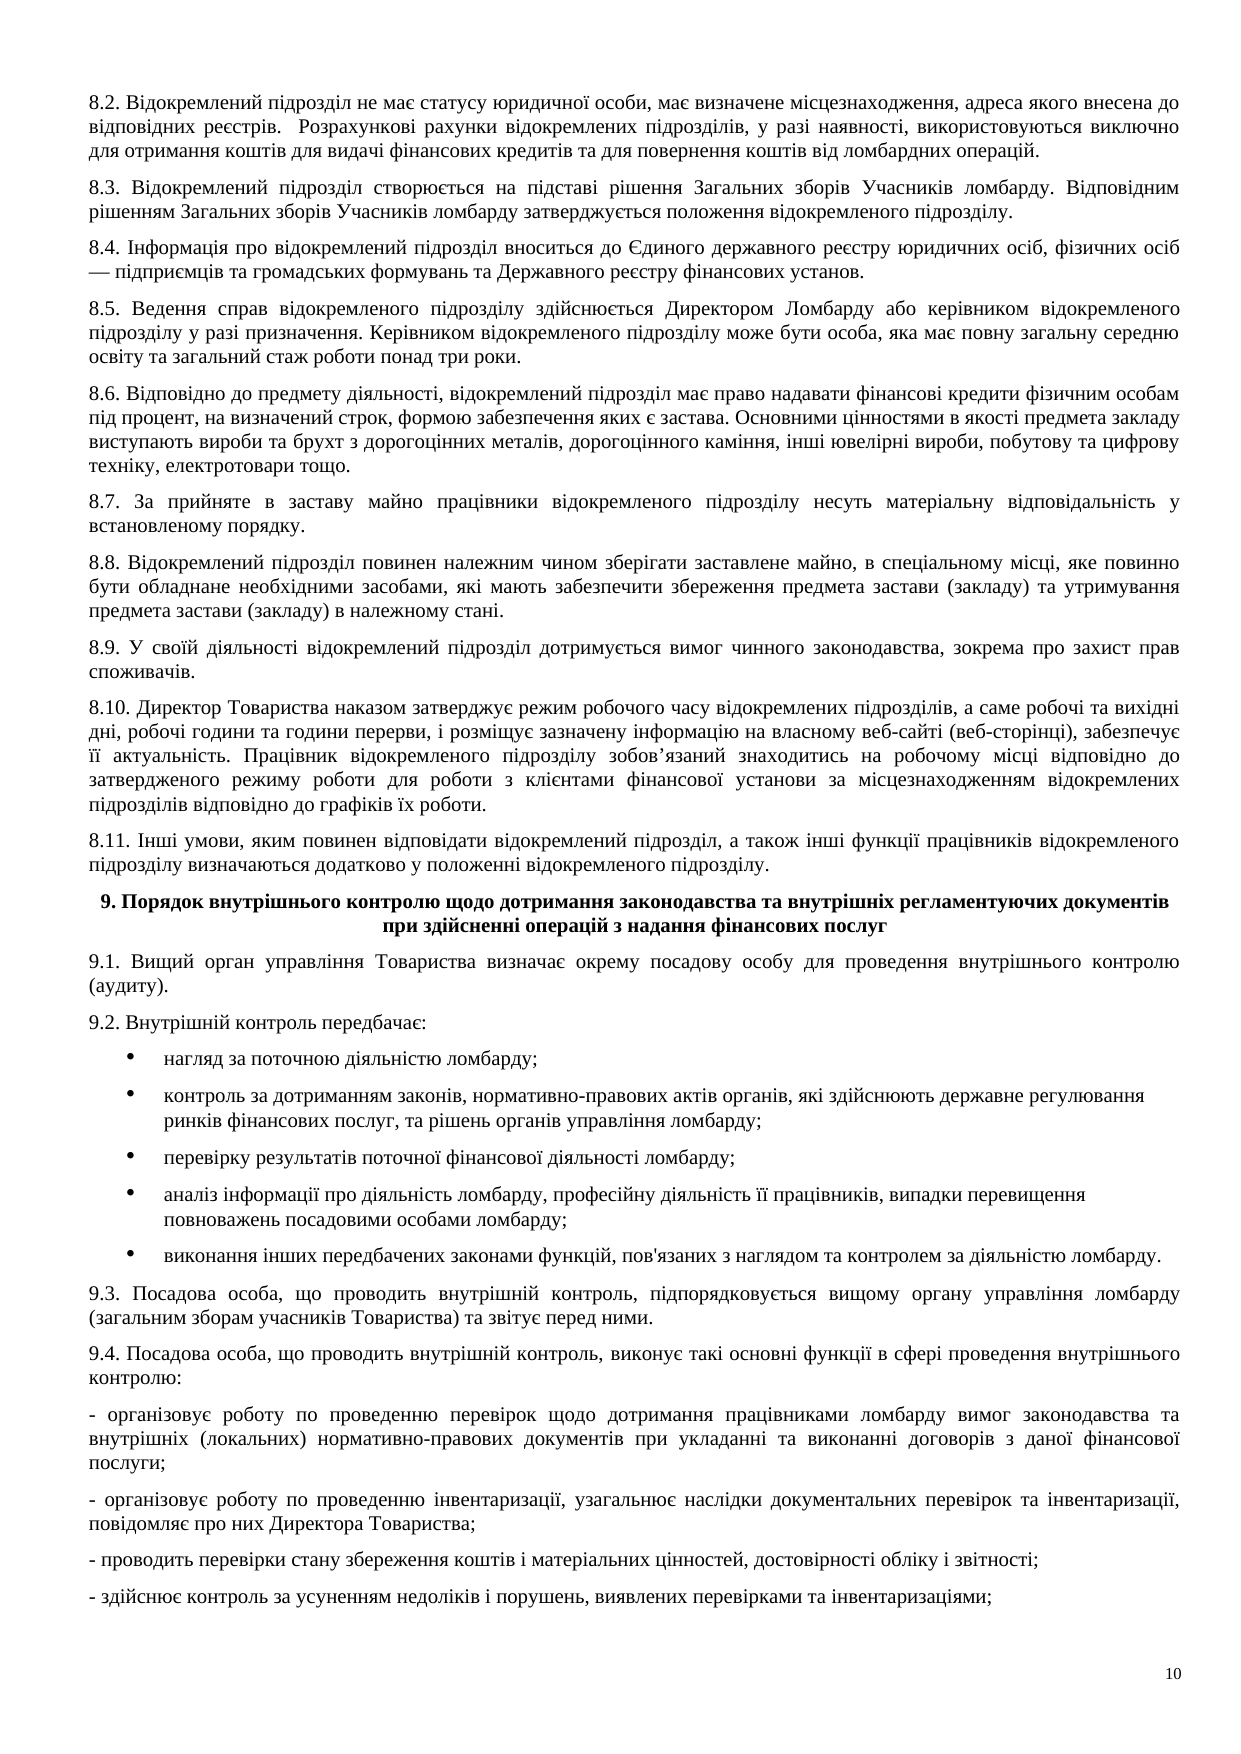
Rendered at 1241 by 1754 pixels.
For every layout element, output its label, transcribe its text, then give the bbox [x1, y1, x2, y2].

list 9.2. Внутрішній контроль передбачає: [89, 1010, 1181, 1034]
list нагляд за поточною діяльністю ломбарду; [126, 1046, 1181, 1071]
list 9.1. Вищий орган управління Товариства визначає окрему посадову особу для проведення внутрішнього контролю (аудиту). [89, 949, 1181, 997]
text 9.4. Посадова особа, що проводить внутрішній контроль, виконує такі основні функції в сфері проведення внутрішнього контролю: [89, 1341, 1181, 1389]
list 8.7. За прийняте в заставу майно працівники відокремленого підрозділу несуть матеріальну відповідальність у встановленому порядку. [89, 489, 1181, 537]
list аналіз інформації про діяльність ломбарду, професійну діяльність її працівників, випадки перевищення повноважень посадовими особами ломбарду; [126, 1182, 1181, 1231]
list - здійснює контроль за усуненням недоліків і порушень, виявлених перевірками та інвентаризаціями; [89, 1584, 1181, 1608]
list 8.8. Відокремлений підрозділ повинен належним чином зберігати заставлене майно, в спеціальному місці, яке повинно бути обладнане необхідними засобами, які мають забезпечити збереження предмета застави (закладу) та утримування предмета застави (закладу) в належному стані. [89, 550, 1181, 622]
list перевірку результатів поточної фінансової діяльності ломбарду; [126, 1145, 1181, 1170]
list 8.10. Директор Товариства наказом затверджує режим робочого часу відокремлених підрозділів, а саме робочі та вихідні дні, робочі години та години перерви, і розміщує зазначену інформацію на власному веб-сайті (веб-сторінці), забезпечує її актуальність. Працівник відокремленого підрозділу зобов’язаний знаходитись на робочому місці відповідно до затвердженого режиму роботи для роботи з клієнтами фінансової установи за місцезнаходженням відокремлених підрозділів відповідно до графіків їх роботи. [89, 695, 1181, 816]
list виконання інших передбачених законами функцій, пов'язаних з наглядом та контролем за діяльністю ломбарду. [126, 1243, 1181, 1268]
list 8.2. Відокремлений підрозділ не має статусу юридичної особи, має визначене місцезнаходження, адреса якого внесена до відповідних реєстрів. Розрахункові рахунки відокремлених підрозділів, у разі наявності, використовуються виключно для отримання коштів для видачі фінансових кредитів та для повернення коштів від ломбардних операцій. [89, 90, 1181, 162]
list контроль за дотриманням законів, нормативно-правових актів органів, які здійснюють державне регулювання ринків фінансових послуг, та рішень органів управління ломбарду; [126, 1083, 1181, 1132]
list - організовує роботу по проведенню перевірок щодо дотримання працівниками ломбарду вимог законодавства та внутрішніх (локальних) нормативно-правових документів при укладанні та виконанні договорів з даної фінансової послуги; [89, 1402, 1181, 1474]
list 8.5. Ведення справ відокремленого підрозділу здійснюється Директором Ломбарду або керівником відокремленого підрозділу у разі призначення. Керівником відокремленого підрозділу може бути особа, яка має повну загальну середню освіту та загальний стаж роботи понад три роки. [89, 296, 1181, 368]
list 8.11. Інші умови, яким повинен відповідати відокремлений підрозділ, а також інші функції працівників відокремленого підрозділу визначаються додатково у положенні відокремленого підрозділу. [89, 828, 1181, 876]
text 9.3. Посадова особа, що проводить внутрішній контроль, підпорядковується вищому органу управління ломбарду (загальним зборам учасників Товариства) та звітує перед ними. [89, 1281, 1181, 1329]
list 9. Порядок внутрішнього контролю щодо дотримання законодавства та внутрішніх регламентуючих документів при здійсненні операцій з надання фінансових послуг [89, 889, 1181, 937]
list 8.3. Відокремлений підрозділ створюється на підставі рішення Загальних зборів Учасників ломбарду. Відповідним рішенням Загальних зборів Учасників ломбарду затверджується положення відокремленого підрозділу. [89, 174, 1181, 223]
list 8.9. У своїй діяльності відокремлений підрозділ дотримується вимог чинного законодавства, зокрема про захист прав споживачів. [89, 634, 1181, 683]
list 8.4. Інформація про відокремлений підрозділ вноситься до Єдиного державного реєстру юридичних осіб, фізичних осіб — підприємців та громадських формувань та Державного реєстру фінансових установ. [89, 235, 1181, 283]
list - проводить перевірки стану збереження коштів і матеріальних цінностей, достовірності обліку і звітності; [89, 1547, 1181, 1571]
list - організовує роботу по проведенню інвентаризації, узагальнює наслідки документальних перевірок та інвентаризації, повідомляє про них Директора Товариства; [89, 1487, 1181, 1535]
list 8.6. Відповідно до предмету діяльності, відокремлений підрозділ має право надавати фінансові кредити фізичним особам під процент, на визначений строк, формою забезпечення яких є застава. Основними цінностями в якості предмета закладу виступають вироби та брухт з дорогоцінних металів, дорогоцінного каміння, інші ювелірні вироби, побутову та цифрову техніку, електротовари тощо. [89, 381, 1181, 477]
